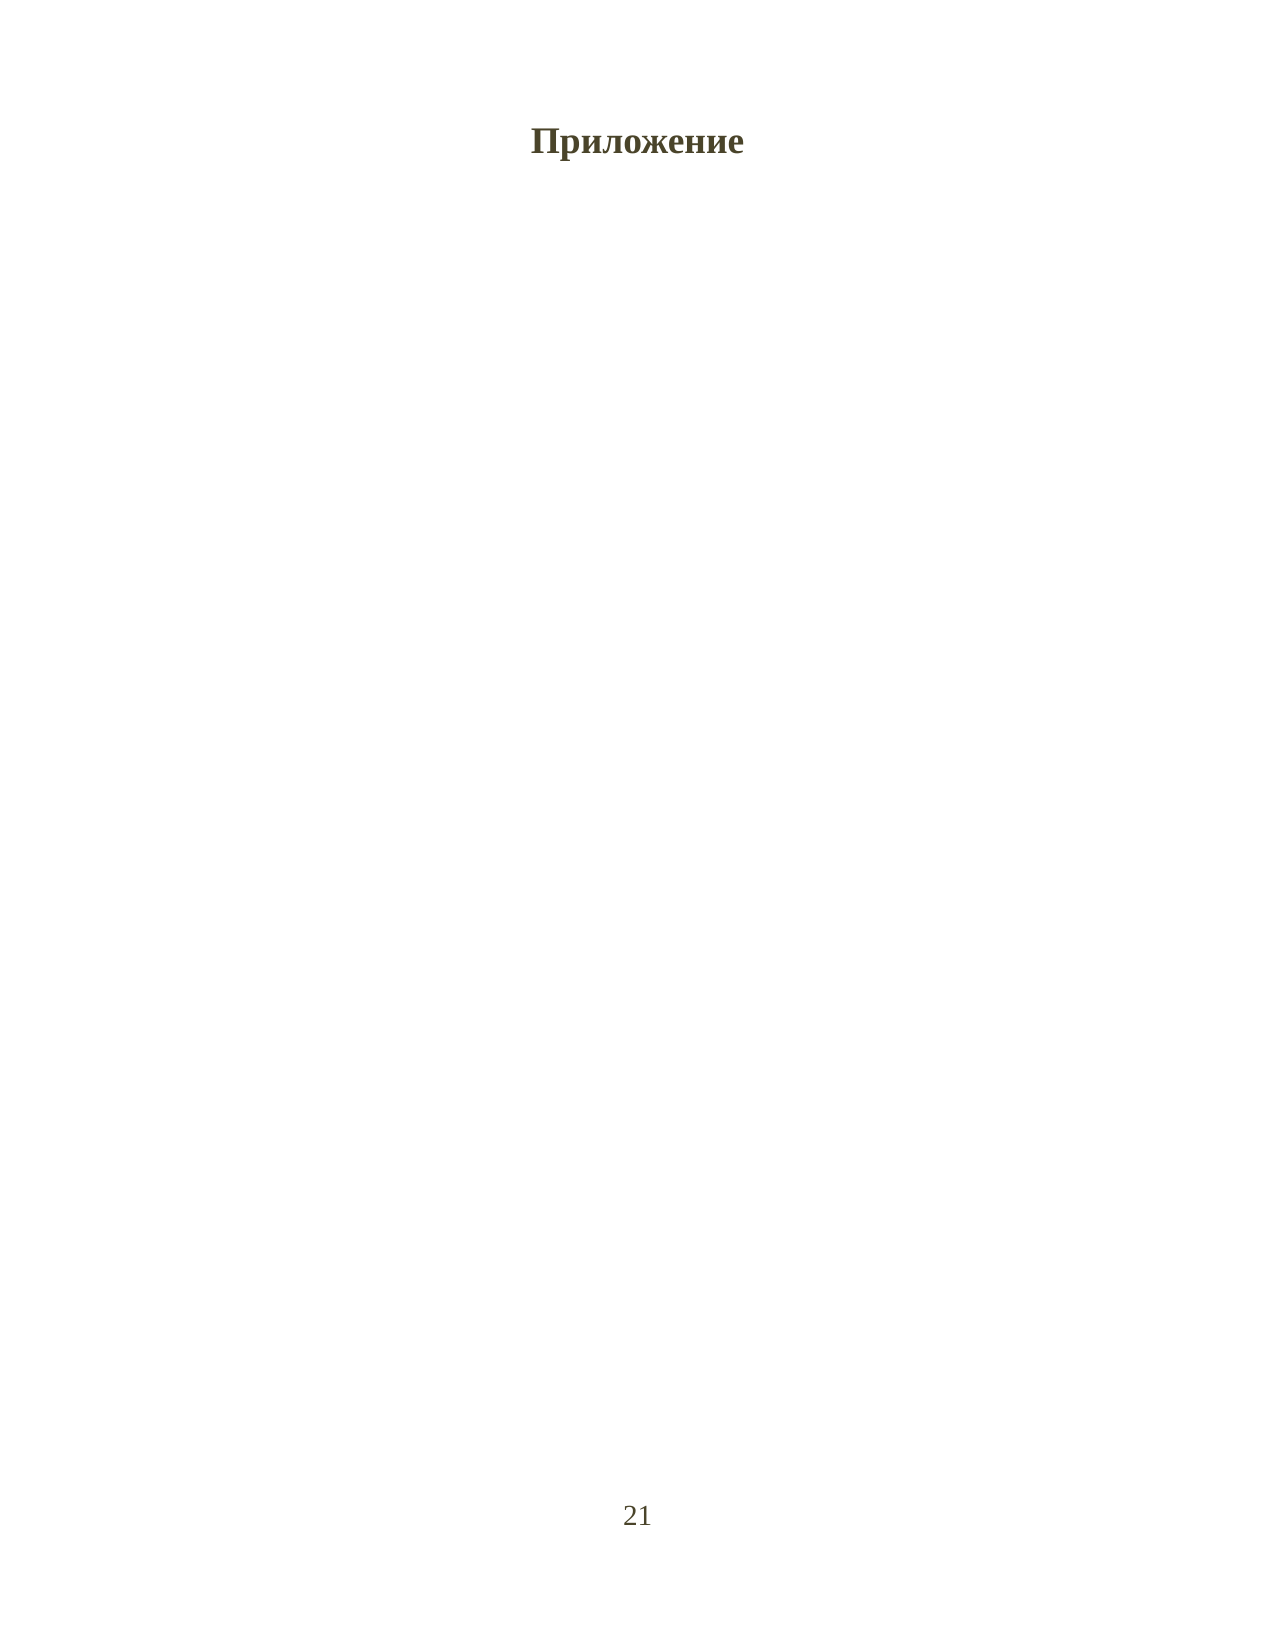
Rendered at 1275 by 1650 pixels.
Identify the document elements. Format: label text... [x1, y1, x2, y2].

subtitle Приложение [118, 118, 1157, 161]
